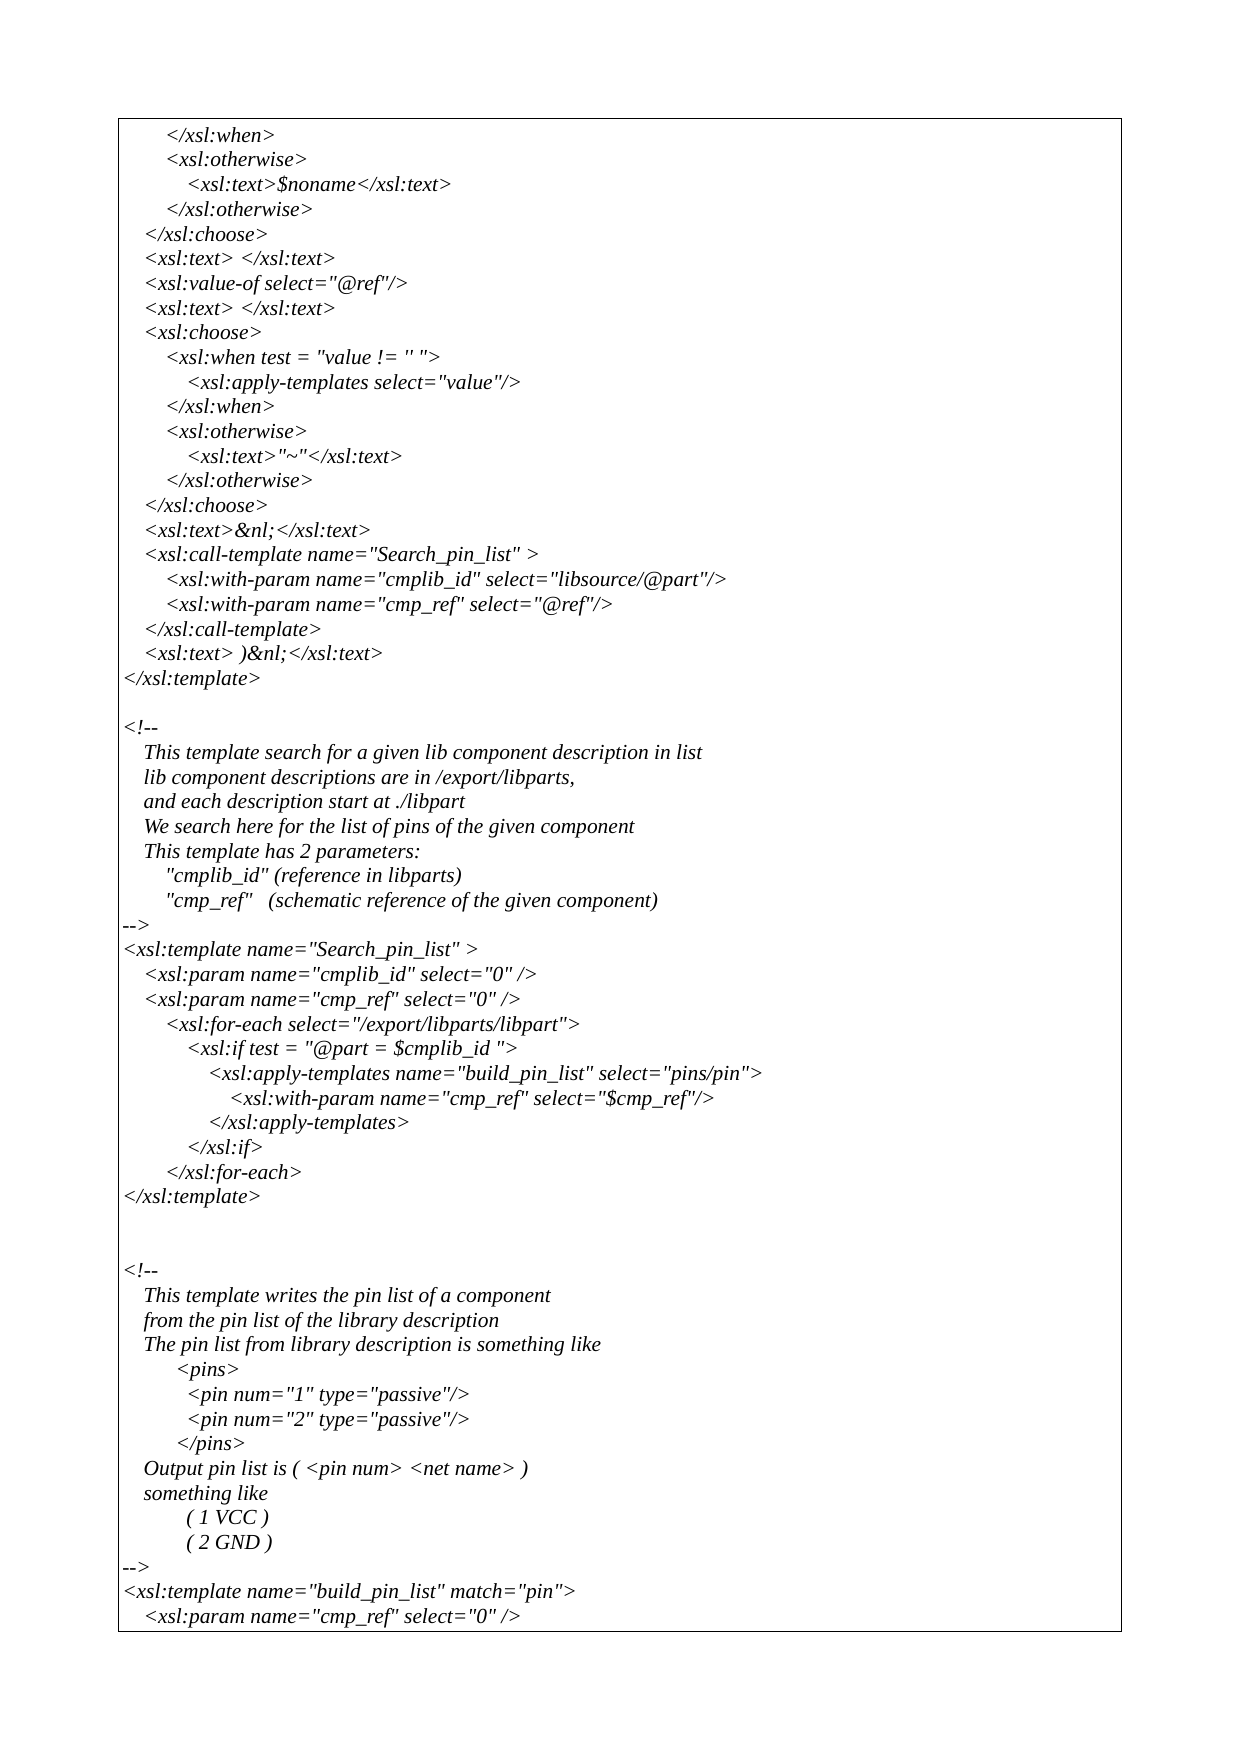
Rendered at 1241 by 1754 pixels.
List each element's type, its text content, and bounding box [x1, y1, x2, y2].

text This template writes the pin list of a component [119, 1278, 1121, 1303]
text <xsl:with-param name="cmp_ref" select="$cmp_ref"/> [119, 1081, 1121, 1106]
text <xsl:text>$noname</xsl:text> [119, 167, 1121, 192]
text ( 2 GND ) [119, 1525, 1121, 1550]
text and each description start at ./libpart [119, 785, 1121, 809]
text <xsl:with-param name="cmplib_id" select="libsource/@part"/> [119, 562, 1121, 587]
text ( 1 VCC ) [119, 1501, 1121, 1525]
text from the pin list of the library description [119, 1303, 1121, 1328]
text <xsl:with-param name="cmp_ref" select="@ref"/> [119, 587, 1121, 612]
text </xsl:apply-templates> [119, 1106, 1121, 1130]
text <xsl:text>"~"</xsl:text> [119, 439, 1121, 464]
text <!-- [119, 711, 1121, 735]
text <!-- [119, 1254, 1121, 1278]
text </pins> [119, 1427, 1121, 1451]
text lib component descriptions are in /export/libparts, [119, 760, 1121, 785]
text </xsl:when> [119, 119, 1121, 143]
text "cmplib_id" (reference in libparts) [119, 859, 1121, 883]
text <pin num="2" type="passive"/> [119, 1402, 1121, 1427]
text <xsl:text> </xsl:text> [119, 291, 1121, 316]
text --> [119, 1550, 1121, 1575]
text <xsl:call-template name="Search_pin_list" > [119, 538, 1121, 562]
text <xsl:param name="cmp_ref" select="0" /> [119, 982, 1121, 1007]
text </xsl:choose> [119, 217, 1121, 242]
text </xsl:otherwise> [119, 192, 1121, 217]
text </xsl:call-template> [119, 612, 1121, 637]
text "cmp_ref" (schematic reference of the given component) [119, 883, 1121, 908]
text <xsl:otherwise> [119, 414, 1121, 439]
text The pin list from library description is something like [119, 1328, 1121, 1352]
text We search here for the list of pins of the given component [119, 809, 1121, 834]
text This template search for a given lib component description in list [119, 735, 1121, 760]
text <xsl:for-each select="/export/libparts/libpart"> [119, 1007, 1121, 1032]
text This template has 2 parameters: [119, 834, 1121, 859]
text <xsl:value-of select="@ref"/> [119, 266, 1121, 291]
text </xsl:template> [119, 1180, 1121, 1208]
text <xsl:text> )&nl;</xsl:text> [119, 637, 1121, 661]
text <xsl:apply-templates select="value"/> [119, 365, 1121, 390]
text <xsl:template name="Search_pin_list" > [119, 933, 1121, 957]
text </xsl:otherwise> [119, 464, 1121, 488]
text --> [119, 908, 1121, 933]
text <xsl:text>&nl;</xsl:text> [119, 513, 1121, 538]
text <xsl:apply-templates name="build_pin_list" select="pins/pin"> [119, 1056, 1121, 1081]
text <xsl:template name="build_pin_list" match="pin"> [119, 1575, 1121, 1599]
text </xsl:choose> [119, 488, 1121, 513]
text <pins> [119, 1352, 1121, 1377]
text <pin num="1" type="passive"/> [119, 1377, 1121, 1402]
text <xsl:param name="cmplib_id" select="0" /> [119, 957, 1121, 982]
text something like [119, 1476, 1121, 1501]
text <xsl:param name="cmp_ref" select="0" /> [119, 1599, 1121, 1631]
text Output pin list is ( <pin num> <net name> ) [119, 1451, 1121, 1476]
text </xsl:when> [119, 390, 1121, 414]
text <xsl:text> </xsl:text> [119, 242, 1121, 266]
text <xsl:otherwise> [119, 143, 1121, 167]
text </xsl:if> [119, 1130, 1121, 1155]
text <xsl:if test = "@part = $cmplib_id "> [119, 1032, 1121, 1056]
text </xsl:for-each> [119, 1155, 1121, 1180]
text <xsl:choose> [119, 316, 1121, 340]
text <xsl:when test = "value != '' "> [119, 340, 1121, 365]
text </xsl:template> [119, 661, 1121, 690]
